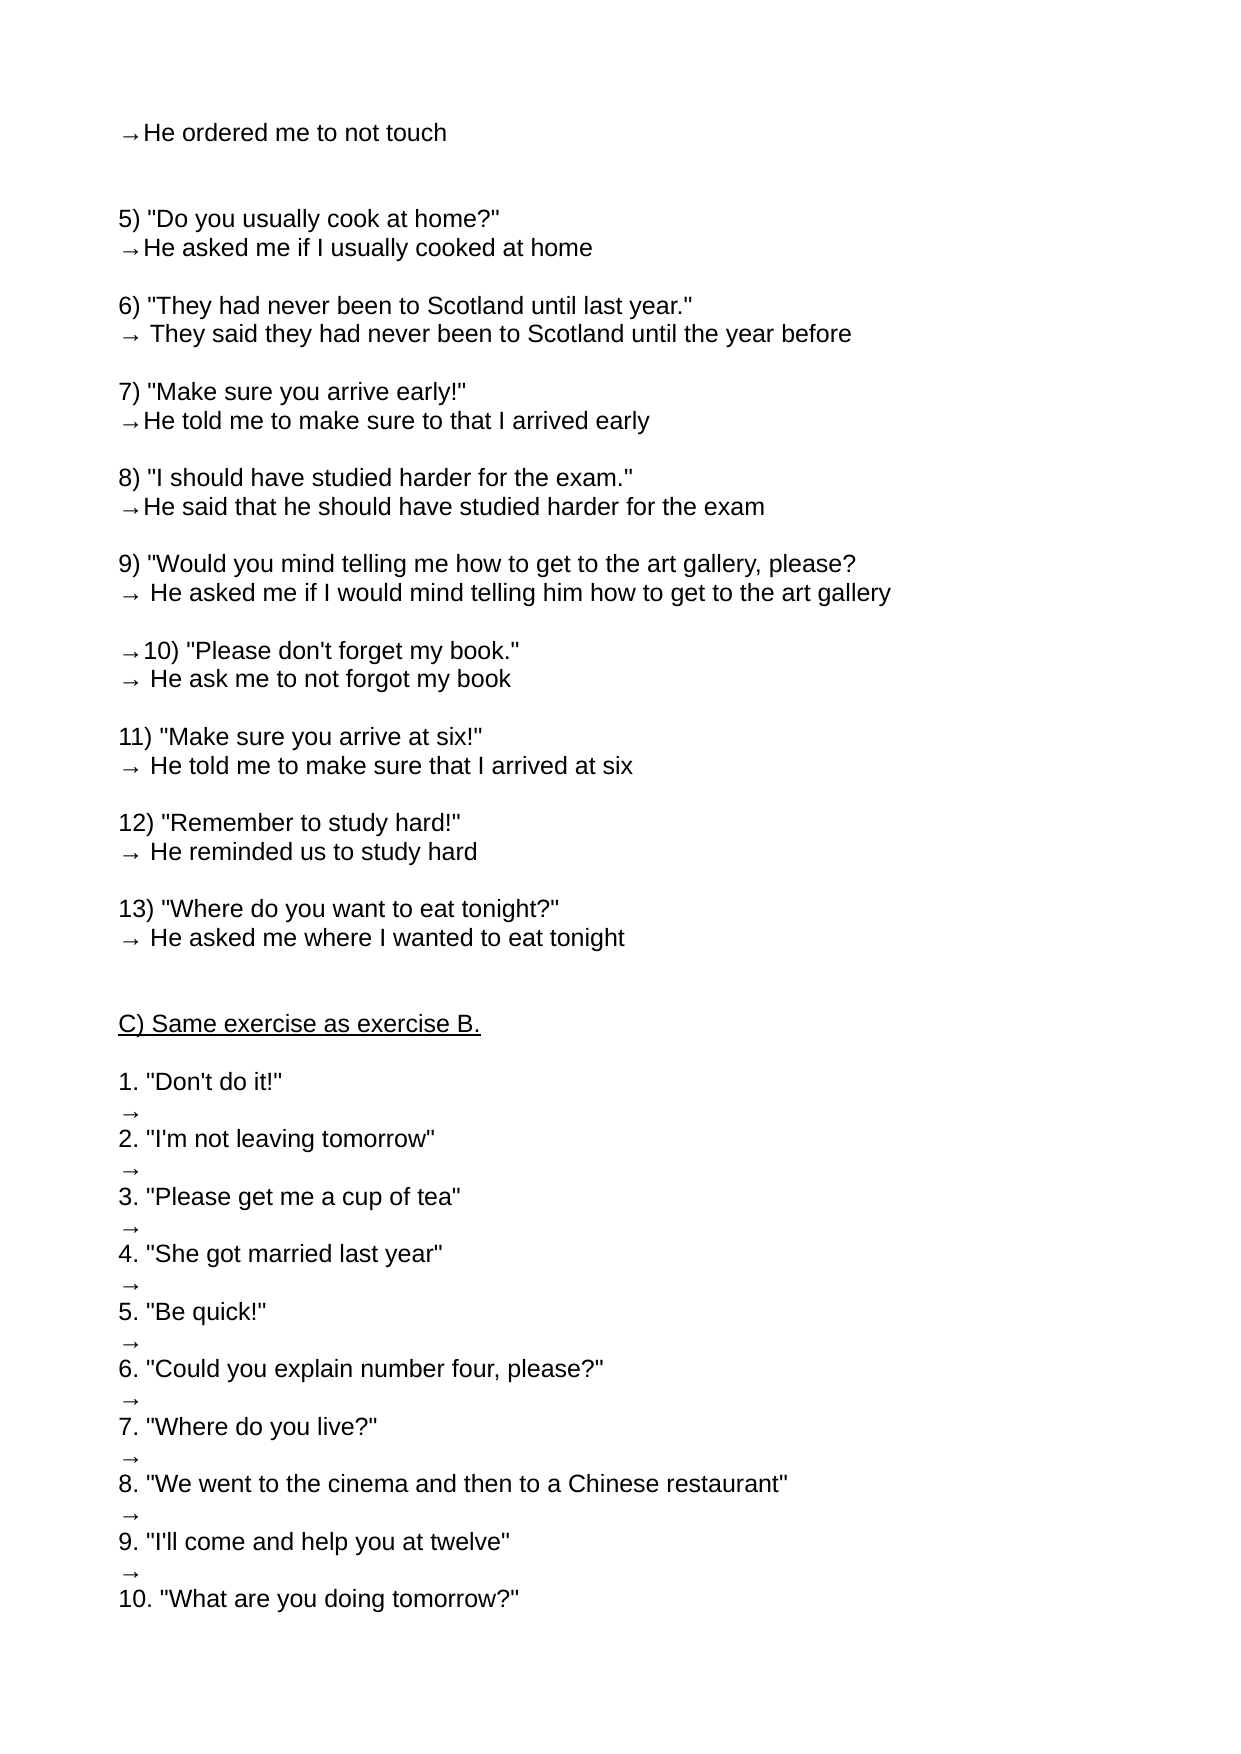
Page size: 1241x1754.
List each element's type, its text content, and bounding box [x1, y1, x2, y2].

text → [118, 1498, 1122, 1527]
text → [118, 1096, 1122, 1124]
text 9) "Would you mind telling me how to get to the art gallery, please? [118, 549, 1122, 578]
text → [118, 1441, 1122, 1469]
text 6) "They had never been to Scotland until last year." [118, 291, 1122, 319]
text →10) "Please don't forget my book." [118, 636, 1122, 664]
text → [118, 1326, 1122, 1354]
text 7) "Make sure you arrive early!" [118, 377, 1122, 406]
text → [118, 1383, 1122, 1412]
text 9. "I'll come and help you at twelve" [118, 1527, 1122, 1556]
text → He asked me if I would mind telling him how to get to the art gallery [118, 578, 1122, 607]
text 13) "Where do you want to eat tonight?" [118, 894, 1122, 923]
text 1. "Don't do it!" [118, 1067, 1122, 1096]
text → [118, 1556, 1122, 1584]
text →He ordered me to not touch [118, 118, 1122, 147]
text → He reminded us to study hard [118, 837, 1122, 866]
text 3. "Please get me a cup of tea" [118, 1182, 1122, 1211]
text →He told me to make sure to that I arrived early [118, 406, 1122, 434]
text → He ask me to not forgot my book [118, 664, 1122, 693]
text 6. "Could you explain number four, please?" [118, 1354, 1122, 1383]
text →He said that he should have studied harder for the exam [118, 492, 1122, 521]
text 11) "Make sure you arrive at six!" [118, 722, 1122, 751]
text 7. "Where do you live?" [118, 1412, 1122, 1441]
text 12) "Remember to study hard!" [118, 808, 1122, 837]
text 5. "Be quick!" [118, 1297, 1122, 1326]
text →He asked me if I usually cooked at home [118, 233, 1122, 262]
text 10. "What are you doing tomorrow?" [118, 1584, 1122, 1613]
text 2. "I'm not leaving tomorrow" [118, 1124, 1122, 1153]
text → He asked me where I wanted to eat tonight [118, 923, 1122, 952]
text 8) "I should have studied harder for the exam." [118, 463, 1122, 492]
text → [118, 1268, 1122, 1297]
text 8. "We went to the cinema and then to a Chinese restaurant" [118, 1469, 1122, 1498]
text 5) "Do you usually cook at home?" [118, 204, 1122, 233]
text → [118, 1211, 1122, 1239]
text → [118, 1153, 1122, 1182]
text → They said they had never been to Scotland until the year before [118, 319, 1122, 348]
text → He told me to make sure that I arrived at six [118, 751, 1122, 779]
text C) Same exercise as exercise B. [118, 1009, 1122, 1038]
text 4. "She got married last year" [118, 1239, 1122, 1268]
